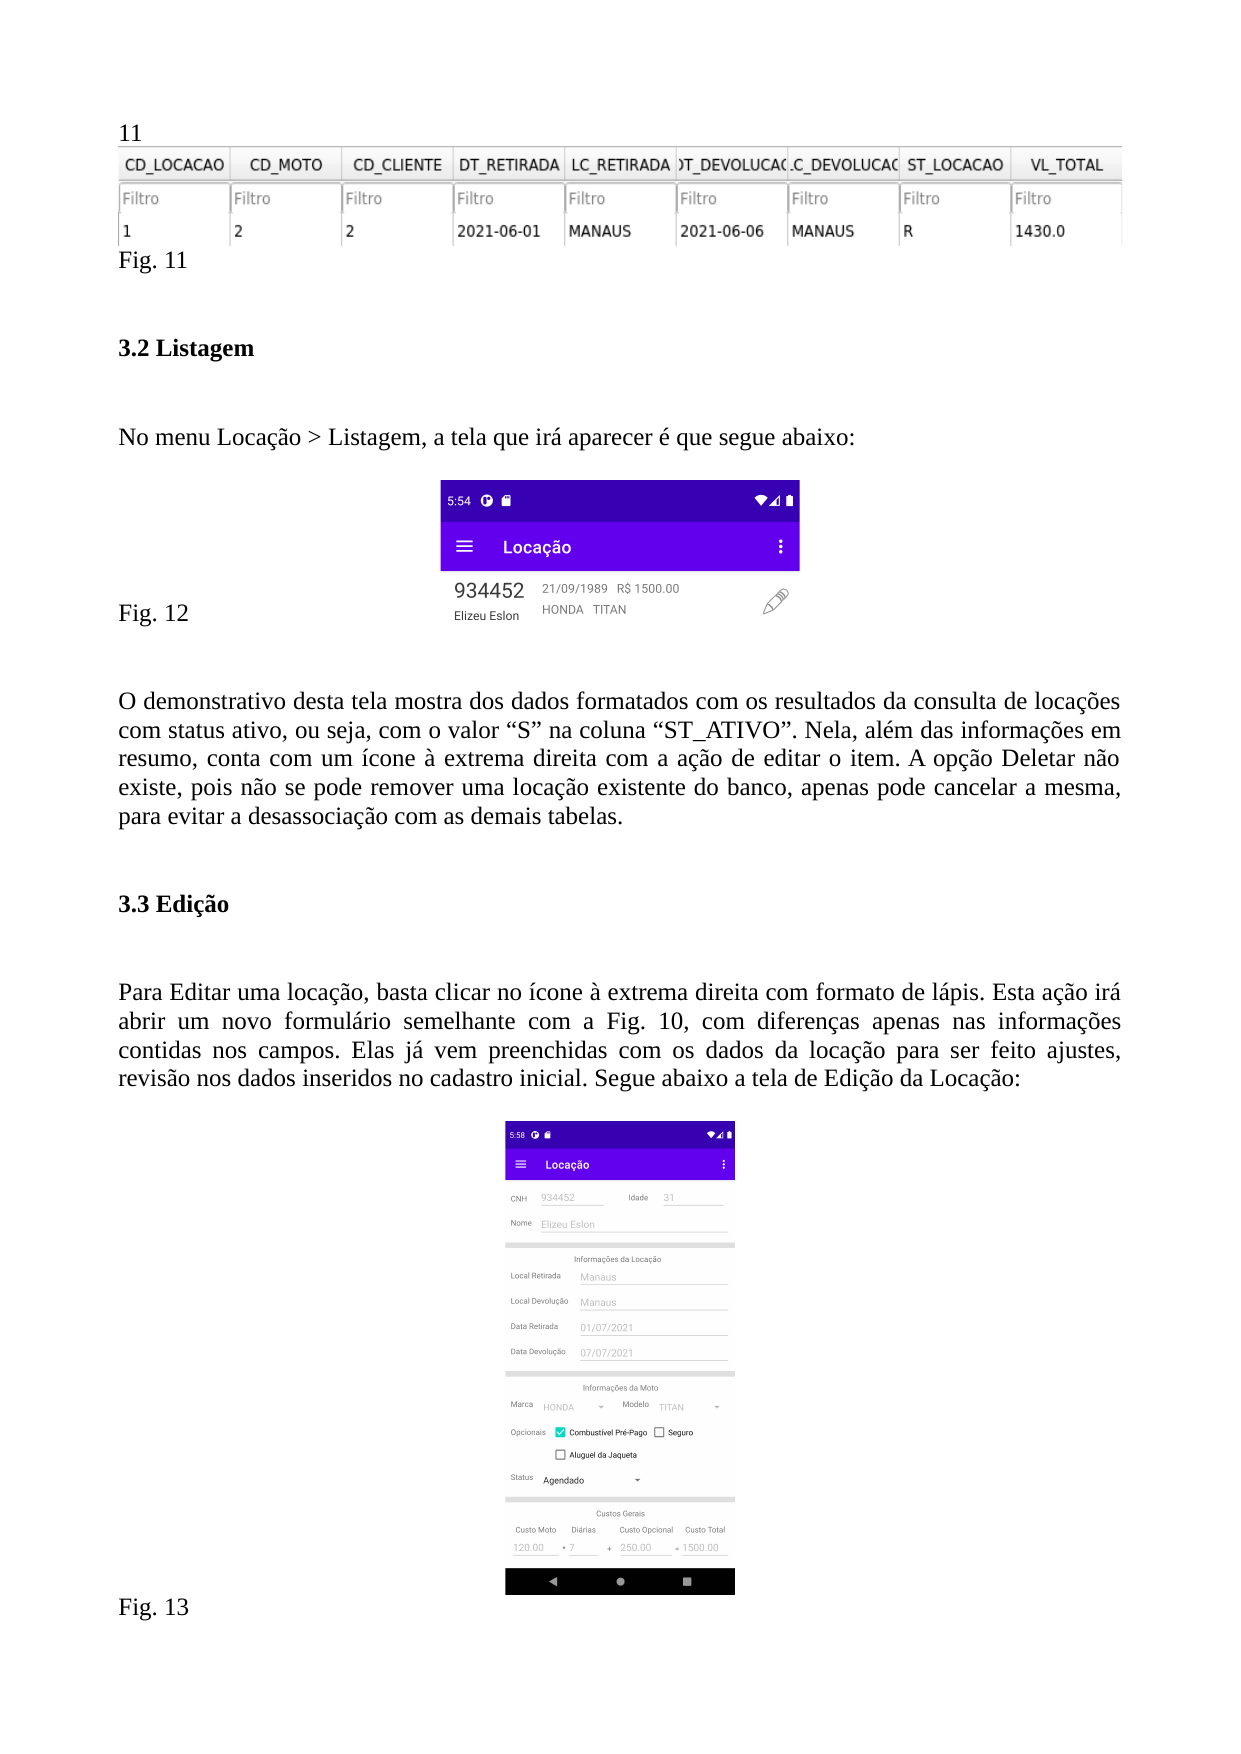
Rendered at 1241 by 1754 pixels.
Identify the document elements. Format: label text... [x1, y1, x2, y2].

text No menu Locação > Listagem, a tela que irá aparecer é que segue abaixo: [118, 422, 1122, 450]
picture [505, 1121, 735, 1595]
text Fig. 13 [118, 1592, 1122, 1621]
text Fig. 11 [118, 246, 1122, 274]
text Fig. 12 [118, 598, 1122, 627]
text O demonstrativo desta tela mostra dos dados formatados com os resultados da consulta de locações com status ativo, ou seja, com o valor “S” na coluna “ST_ATIVO”. Nela, além das informações em resumo, conta com um ícone à extrema direita com a ação de editar o item. A opção Deletar não existe, pois não se pode remover uma locação existente do banco, apenas pode cancelar a mesma, para evitar a desassociação com as demais tabelas. [118, 686, 1122, 830]
picture [118, 146, 1123, 246]
text 3.2 Listagem [118, 333, 1122, 362]
text 3.3 Edição [118, 889, 1122, 918]
text Para Editar uma locação, basta clicar no ícone à extrema direita com formato de lápis. Esta ação irá abrir um novo formulário semelhante com a Fig. 10, com diferenças apenas nas informações contidas nos campos. Elas já vem preenchidas com os dados da locação para ser feito ajustes, revisão nos dados inseridos no cadastro inicial. Segue abaixo a tela de Edição da Locação: [118, 977, 1122, 1092]
